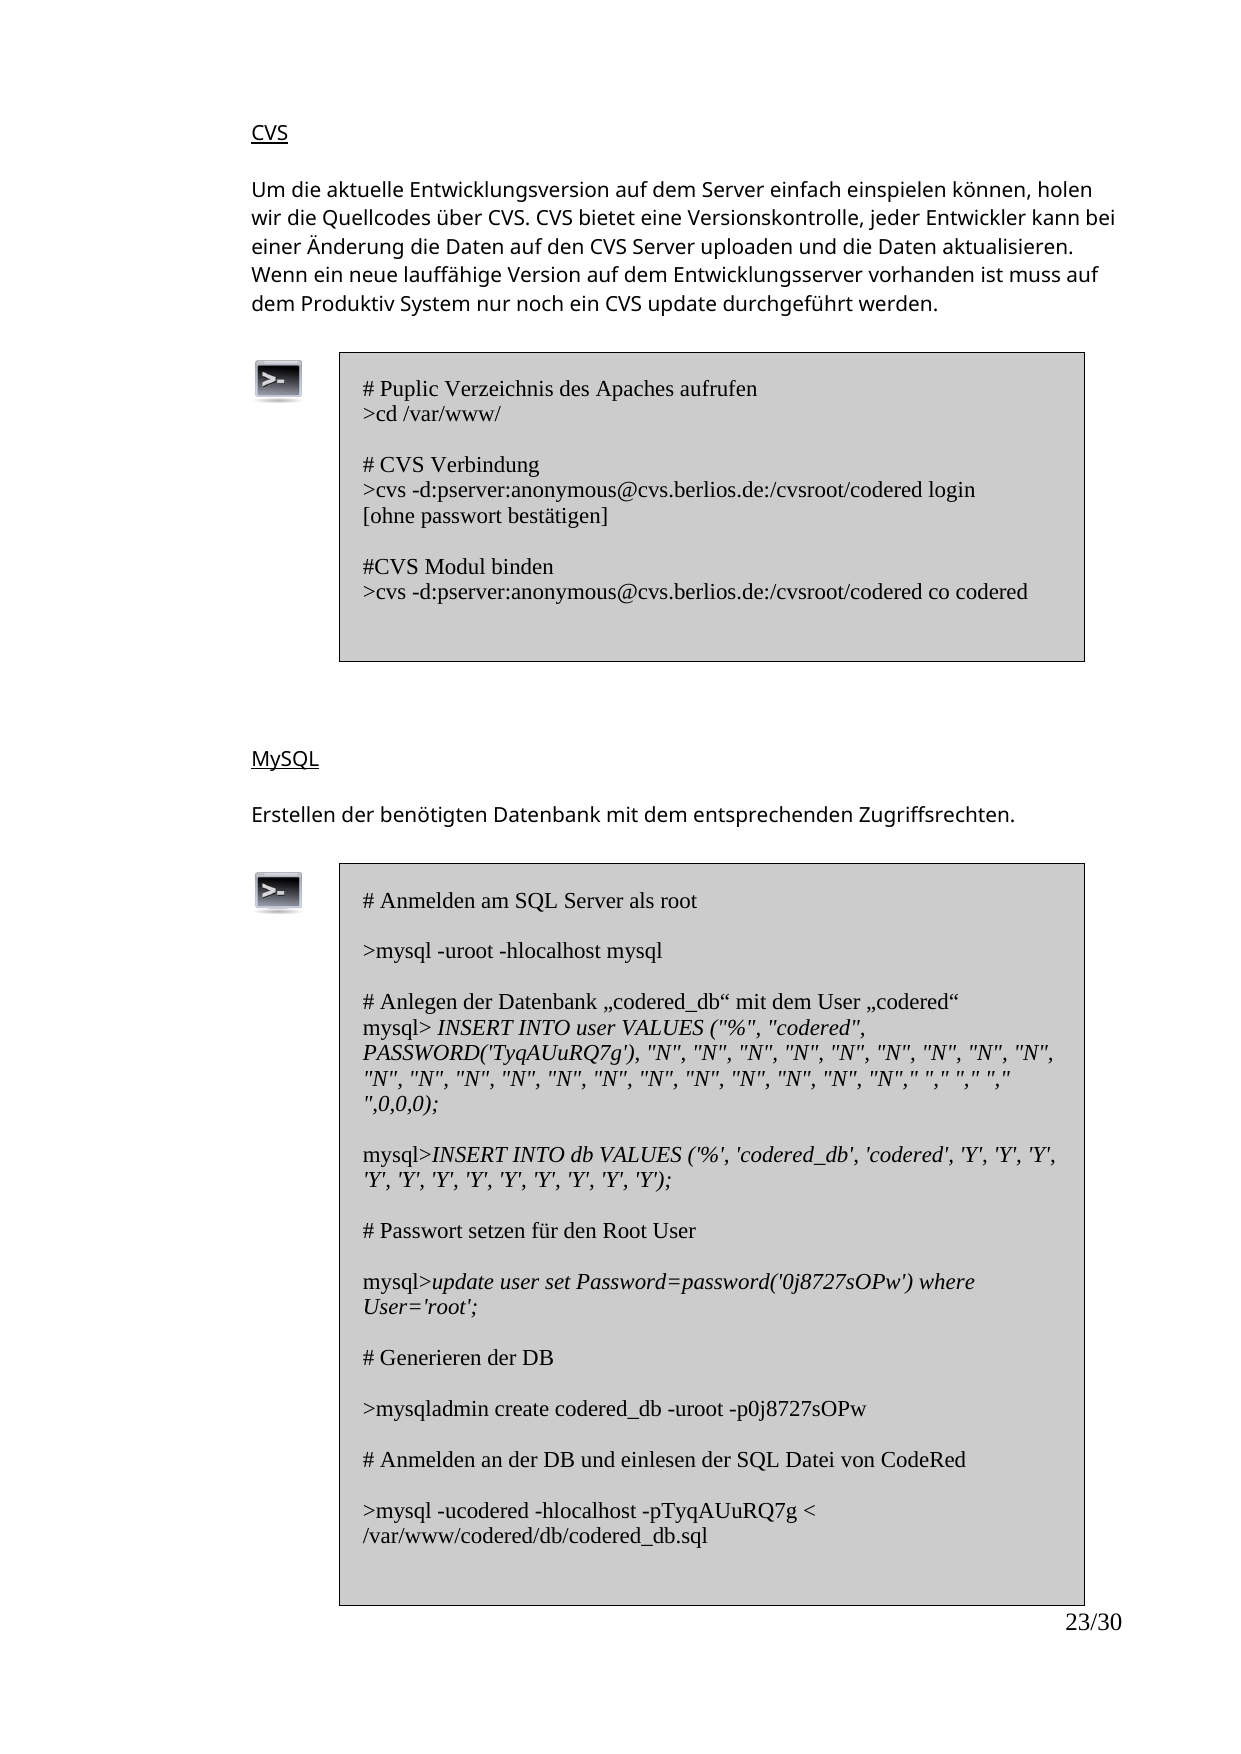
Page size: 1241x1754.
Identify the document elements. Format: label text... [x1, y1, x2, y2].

text MySQL [251, 744, 1122, 772]
text Erstellen der benötigten Datenbank mit dem entsprechenden Zugriffsrechten. [251, 801, 1122, 829]
picture [251, 351, 305, 405]
picture [251, 862, 305, 916]
text Um die aktuelle Entwicklungsversion auf dem Server einfach einspielen können, holen wir die Quellcodes über CVS. CVS bietet eine Versionskontrolle, jeder Entwickler kann bei einer Änderung die Daten auf den CVS Server uploaden und die Daten aktualisieren. Wenn ein neue lauffähige Version auf dem Entwicklungsserver vorhanden ist muss auf dem Produktiv System nur noch ein CVS update durchgeführt werden. [251, 175, 1122, 317]
text CVS [251, 118, 1122, 147]
